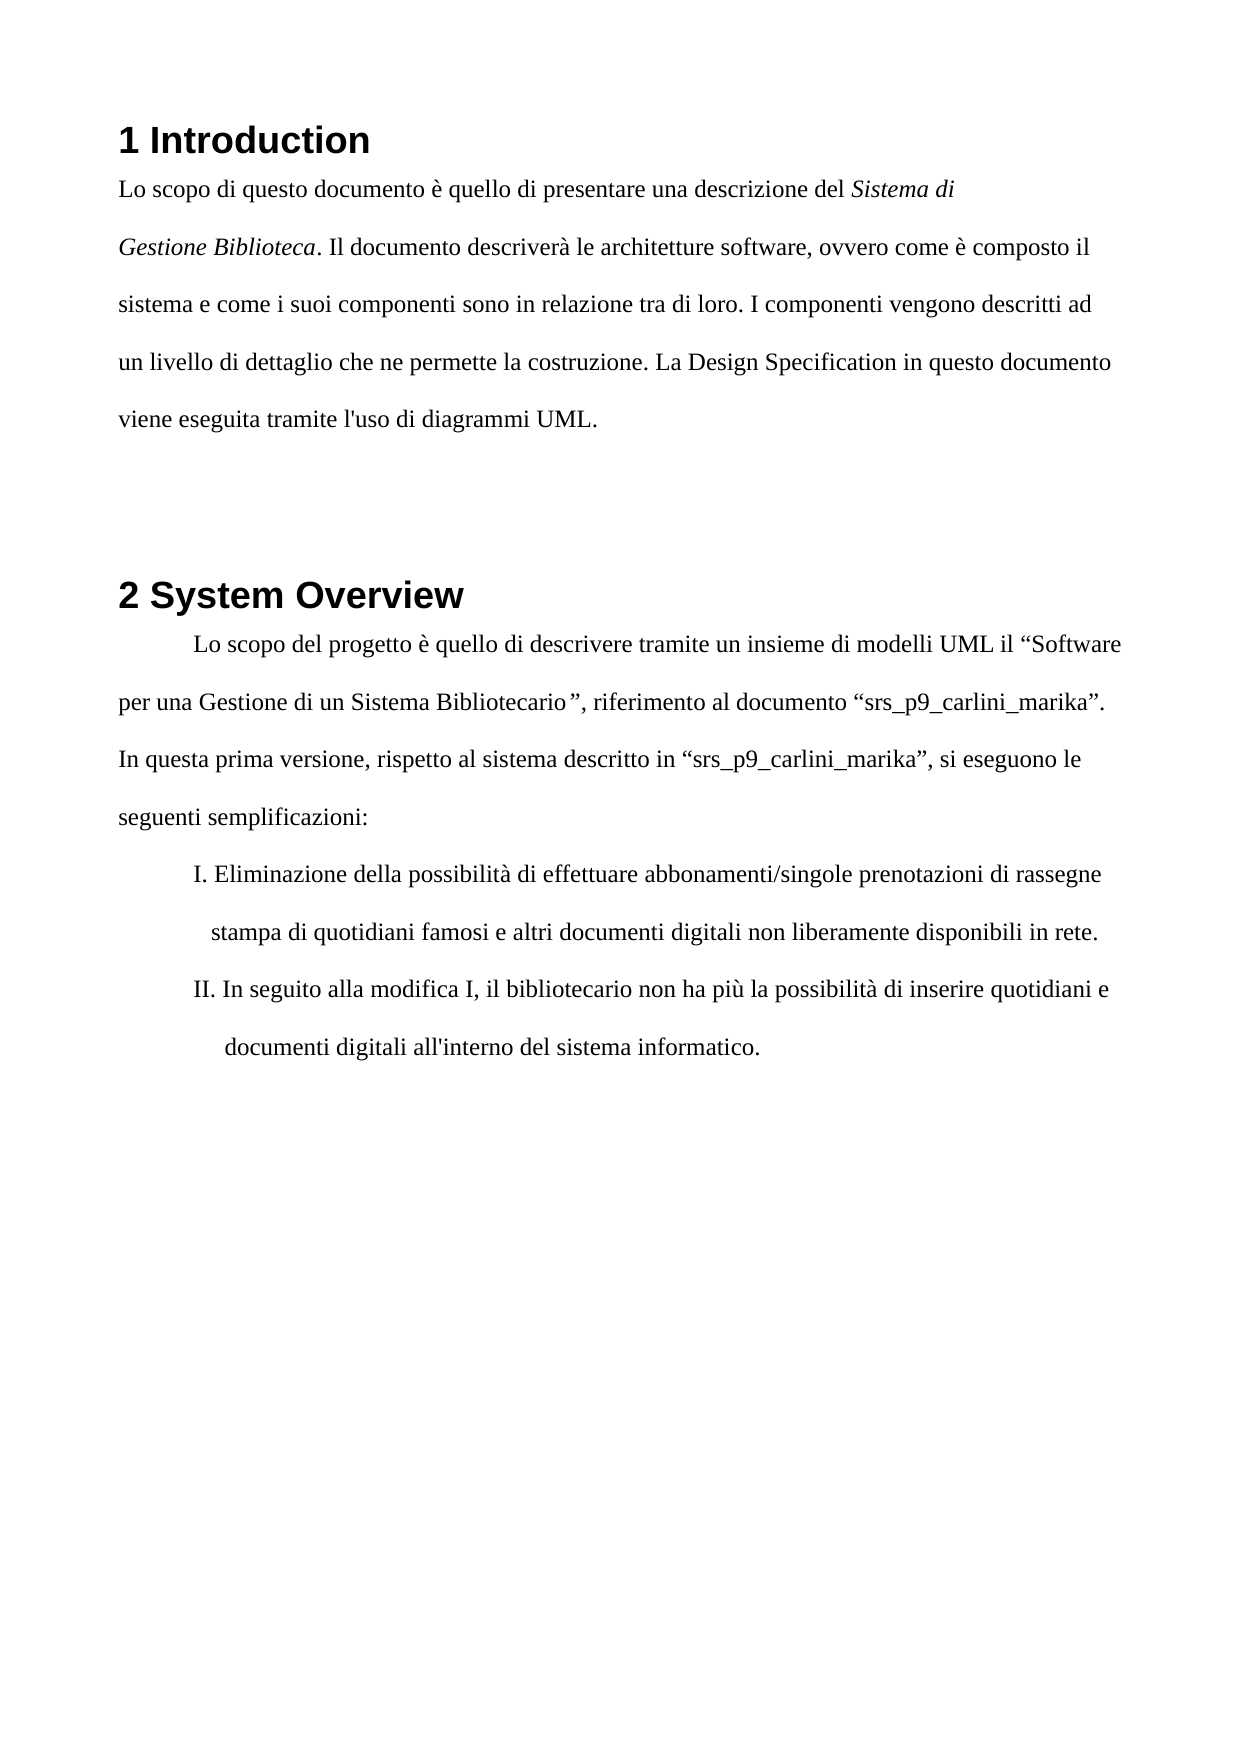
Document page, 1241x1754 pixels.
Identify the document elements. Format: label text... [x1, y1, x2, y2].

text un livello di dettaglio che ne permette la costruzione. La Design Specification in questo documento [118, 347, 1122, 376]
text documenti digitali all'interno del sistema informatico. [118, 1032, 1122, 1060]
subtitle 1 Introduction [118, 118, 1122, 162]
text Lo scopo di questo documento è quello di presentare una descrizione del Sistema di [118, 174, 1122, 203]
text Lo scopo del progetto è quello di descrivere tramite un insieme di modelli UML il “Software per una Gestione di un Sistema Bibliotecario”, riferimento al documento “srs_p9_carlini_marika”. In questa prima versione, rispetto al sistema descritto in “srs_p9_carlini_marika”, si eseguono le seguenti semplificazioni: [118, 629, 1122, 830]
text viene eseguita tramite l'uso di diagrammi UML. [118, 404, 1122, 433]
text II. In seguito alla modifica I, il bibliotecario non ha più la possibilità di inserire quotidiani e [118, 974, 1122, 1003]
text sistema e come i suoi componenti sono in relazione tra di loro. I componenti vengono descritti ad [118, 289, 1122, 318]
text I. Eliminazione della possibilità di effettuare abbonamenti/singole prenotazioni di rassegne stampa di quotidiani famosi e altri documenti digitali non liberamente disponibili in rete. [118, 859, 1122, 945]
text Gestione Biblioteca. Il documento descriverà le architetture software, ovvero come è composto il [118, 232, 1122, 261]
subtitle 2 System Overview [118, 573, 1122, 617]
